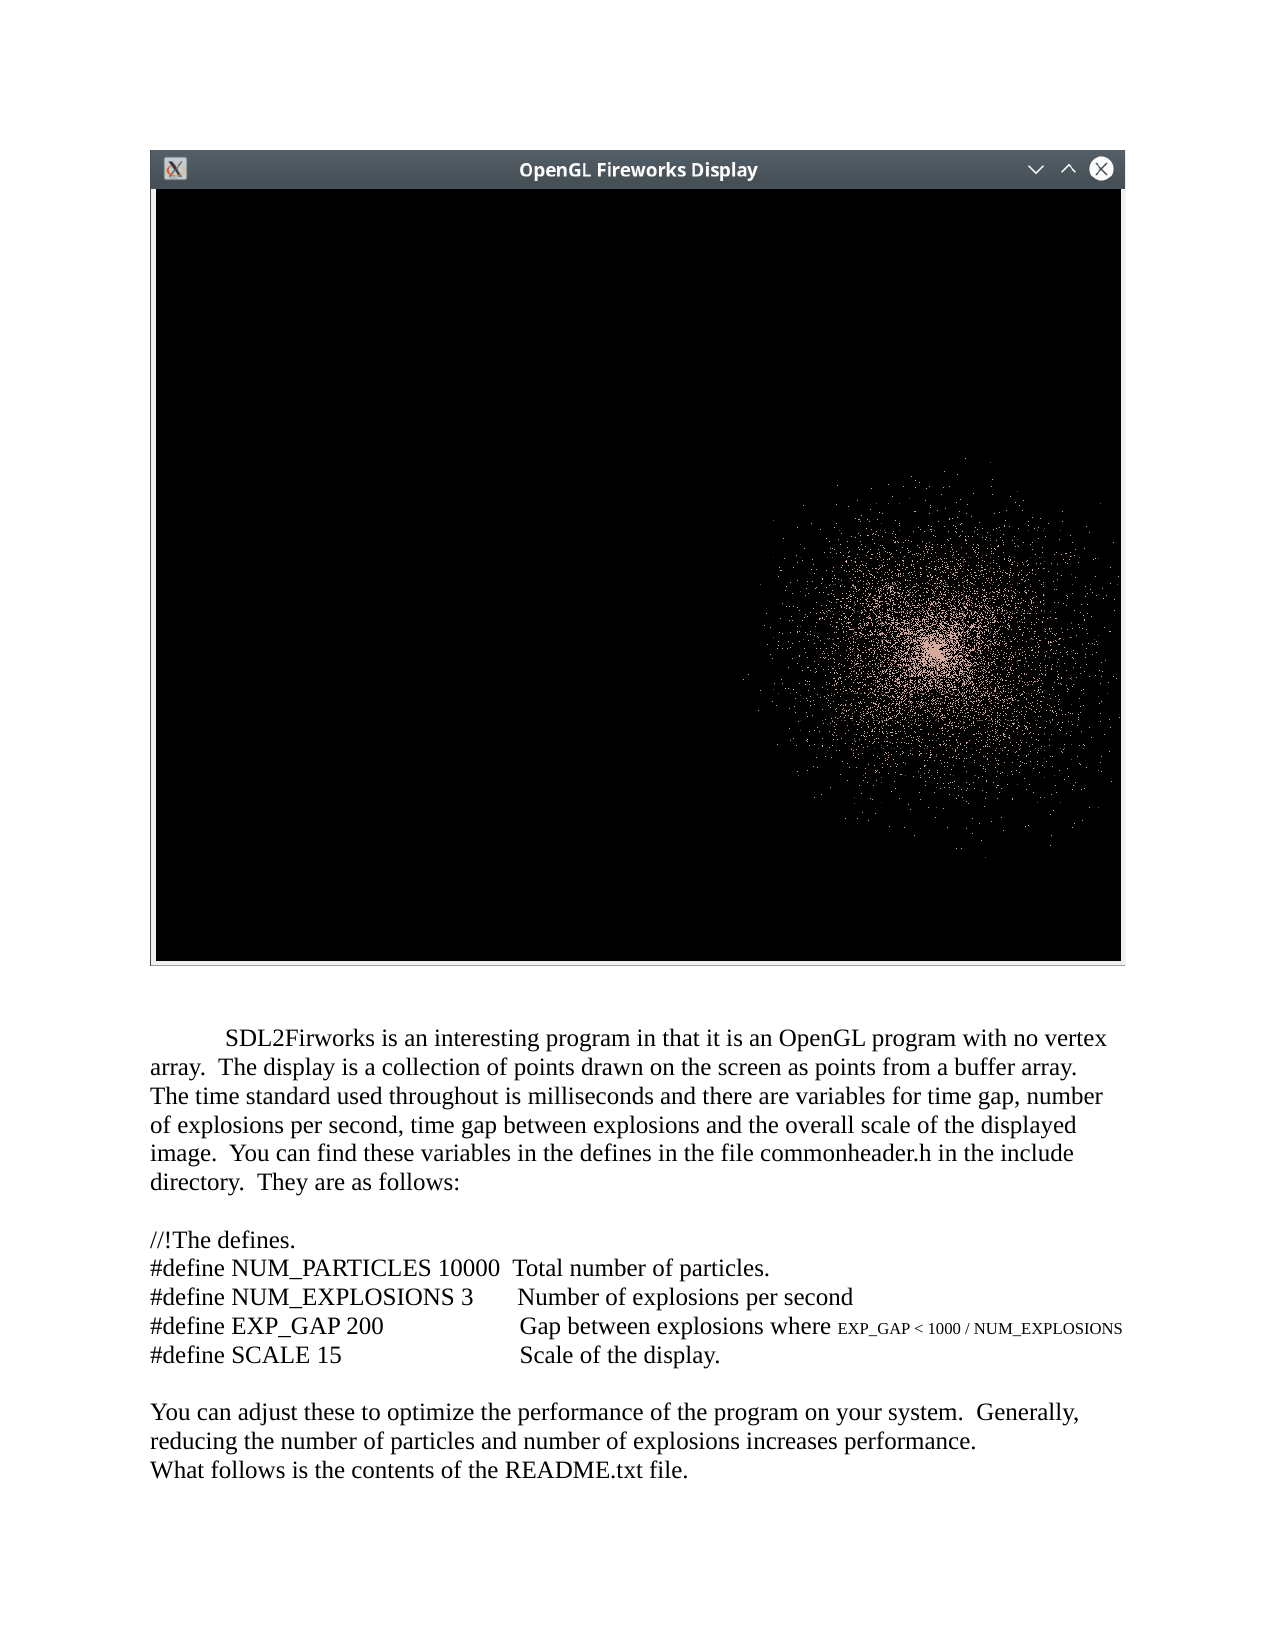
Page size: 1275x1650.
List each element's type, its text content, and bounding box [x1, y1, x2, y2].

text SDL2Firworks is an interesting program in that it is an OpenGL program with no vertex array. The display is a collection of points drawn on the screen as points from a buffer array. The time standard used throughout is milliseconds and there are variables for time gap, number of explosions per second, time gap between explosions and the overall scale of the displayed image. You can find these variables in the defines in the file commonheader.h in the include directory. They are as follows: [150, 1023, 1125, 1196]
text What follows is the contents of the README.txt file. [150, 1455, 1125, 1483]
text You can adjust these to optimize the performance of the program on your system. Generally, reducing the number of particles and number of explosions increases performance. [150, 1397, 1125, 1455]
text //!The defines. [150, 1225, 1125, 1253]
text #define SCALE 15 Scale of the display. [150, 1340, 1125, 1368]
text #define NUM_PARTICLES 10000 Total number of particles. [150, 1253, 1125, 1282]
picture [150, 150, 1125, 966]
text #define EXP_GAP 200 Gap between explosions where EXP_GAP < 1000 / NUM_EXPLOSIONS [150, 1311, 1125, 1340]
text #define NUM_EXPLOSIONS 3 Number of explosions per second [150, 1282, 1125, 1311]
